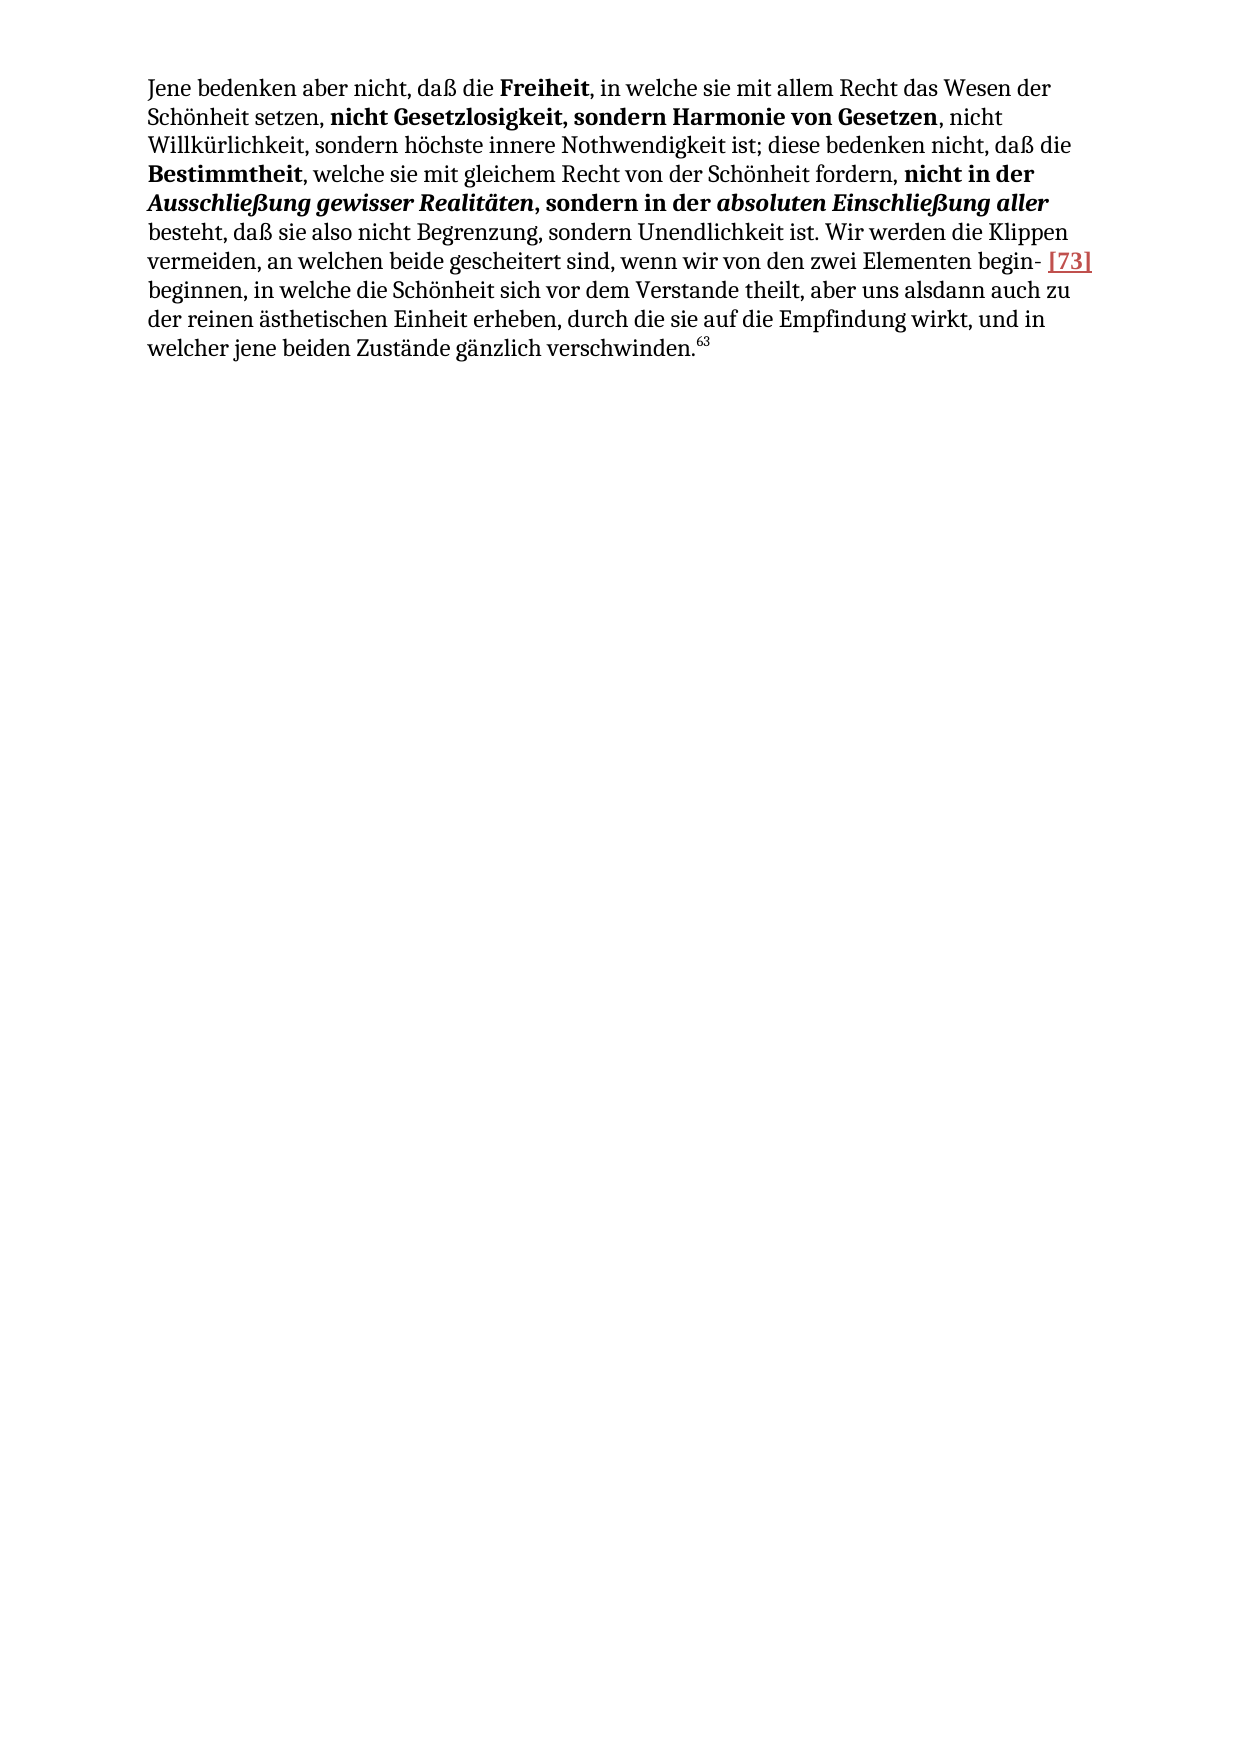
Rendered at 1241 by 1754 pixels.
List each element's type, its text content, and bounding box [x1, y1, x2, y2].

text Jene bedenken aber nicht, daß die Freiheit, in welche sie mit allem Recht das Wesen der Schönheit setzen, nicht Gesetzlosigkeit, sondern Harmonie von Gesetzen, nicht Willkürlichkeit, sondern höchste innere Nothwendigkeit ist; diese bedenken nicht, daß die Bestimmtheit, welche sie mit gleichem Recht von der Schönheit fordern, nicht in der Ausschließung gewisser Realitäten, sondern in der absoluten Einschließung aller besteht, daß sie also nicht Begrenzung, sondern Unendlichkeit ist. Wir werden die Klippen vermeiden, an welchen beide gescheitert sind, wenn wir von den zwei Elementen begin- [73] beginnen, in welche die Schönheit sich vor dem Verstande theilt, aber uns alsdann auch zu der reinen ästhetischen Einheit erheben, durch die sie auf die Empfindung wirkt, und in welcher jene beiden Zustände gänzlich verschwinden. [148, 74, 1092, 362]
